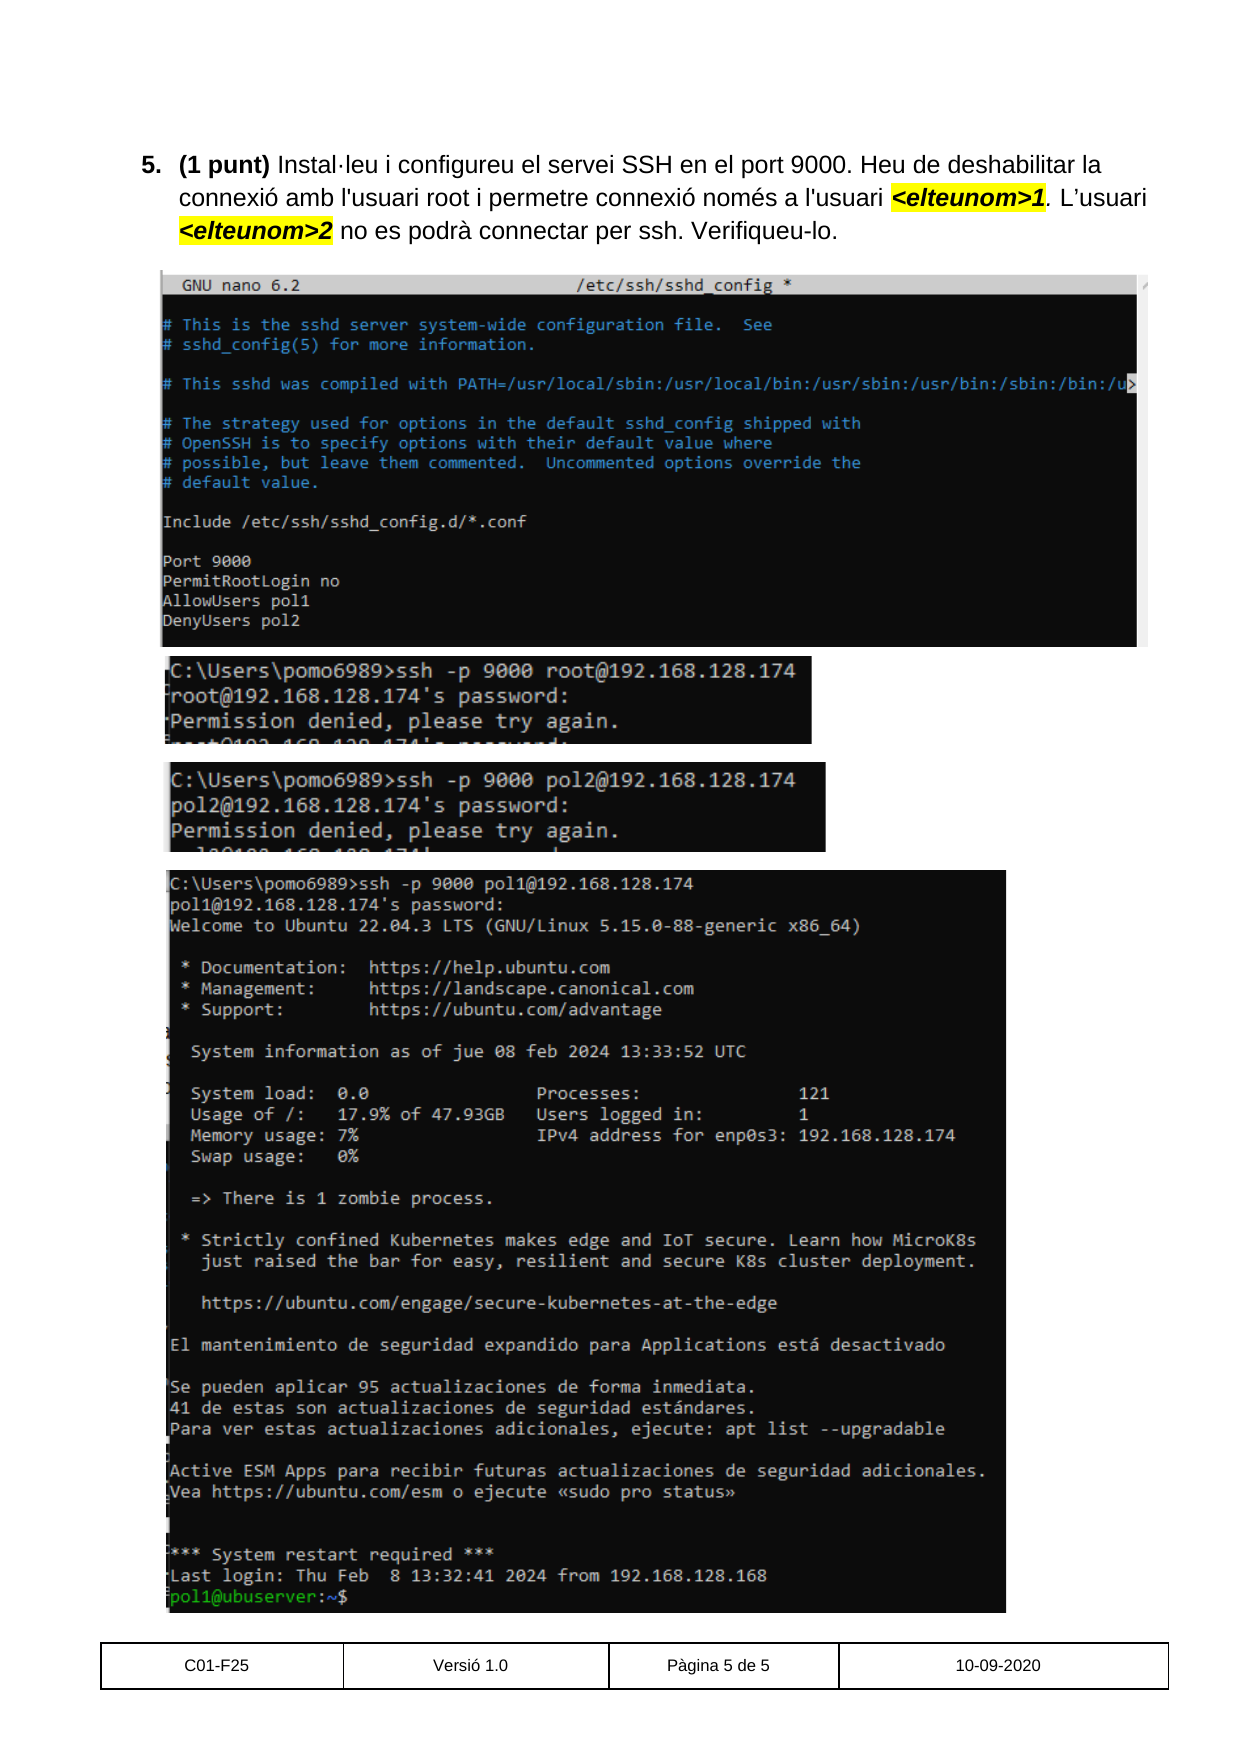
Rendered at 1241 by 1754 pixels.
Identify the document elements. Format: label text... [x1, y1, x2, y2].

picture [164, 656, 812, 744]
picture [163, 762, 826, 852]
picture [166, 870, 1007, 1613]
list (1 punt) Instal·leu i configureu el servei SSH en el port 9000. Heu de deshabilitar la connexió amb l'usuari root i permetre connexió només a l'usuari <elteunom>1. L’usuari <elteunom>2 no es podrà connectar per ssh. Verifiqueu-lo. [141, 150, 1167, 245]
picture [159, 270, 1148, 647]
